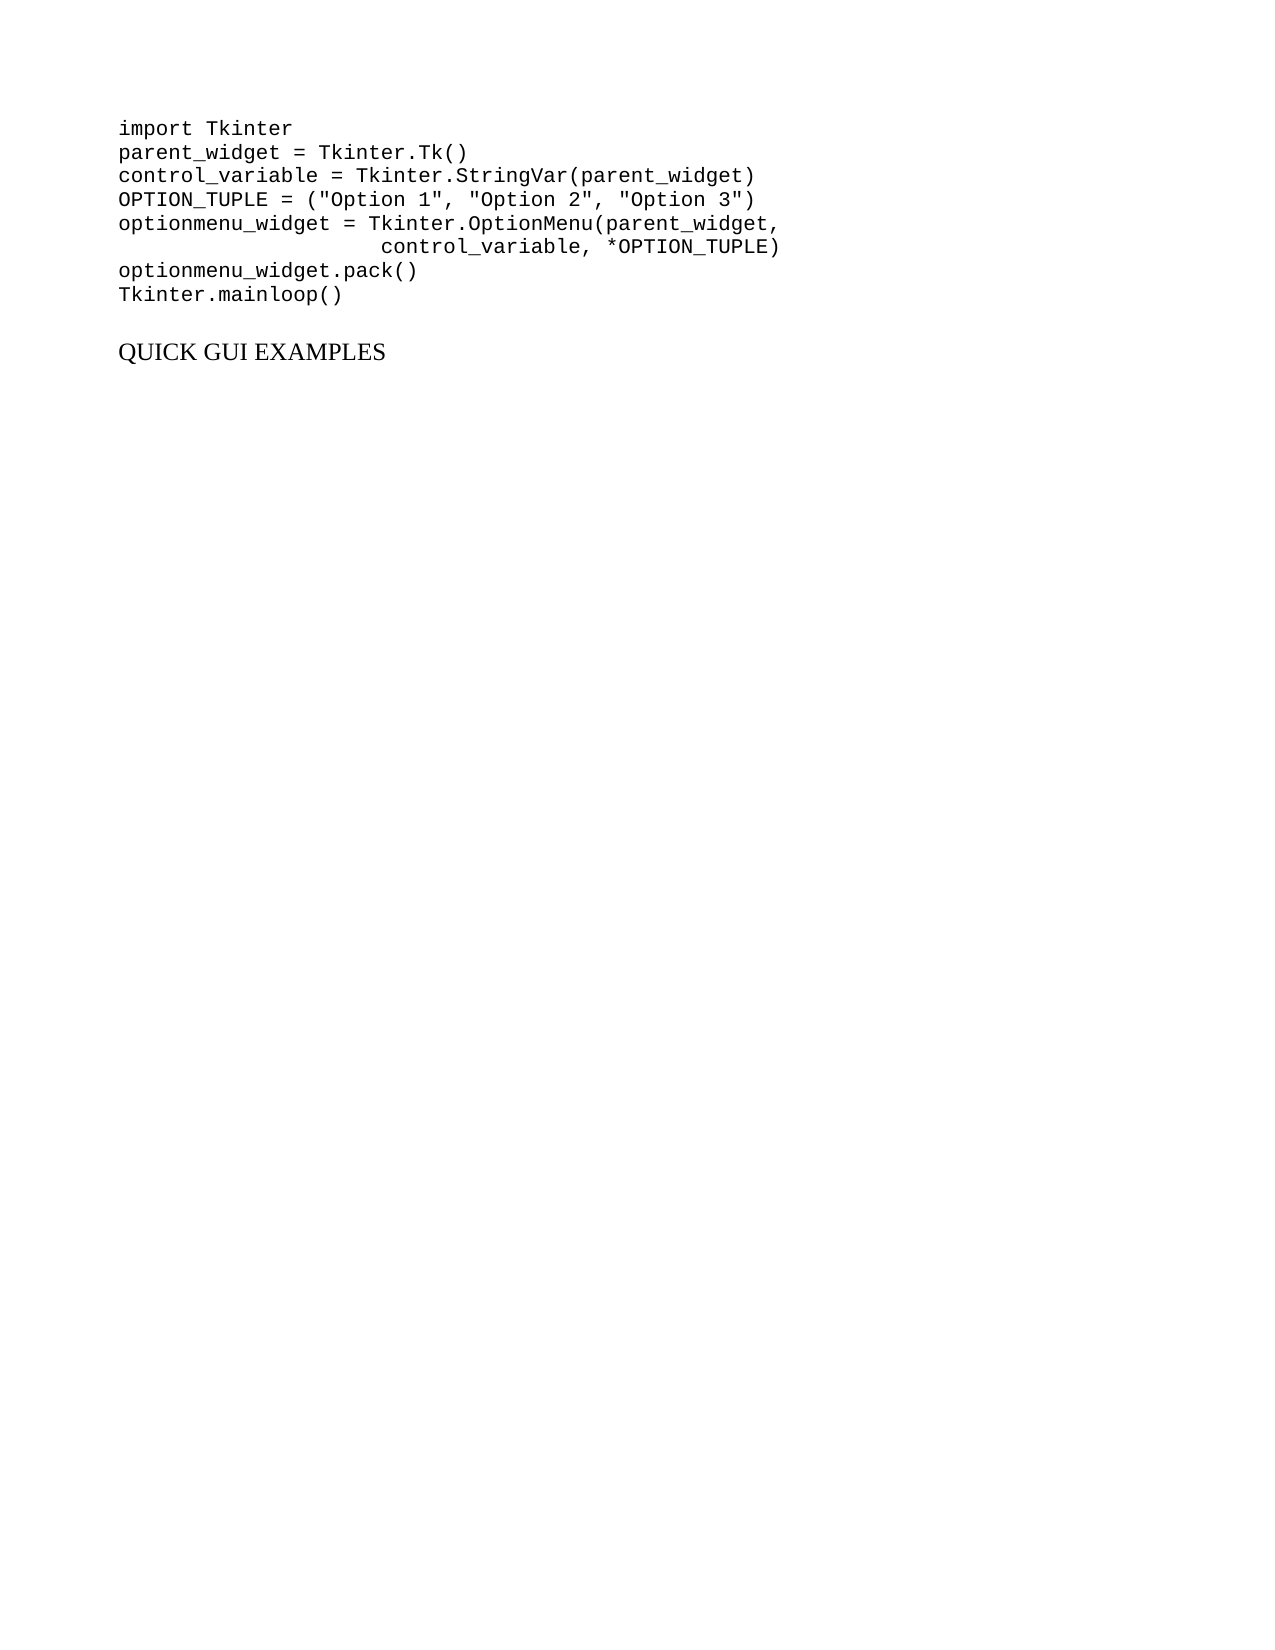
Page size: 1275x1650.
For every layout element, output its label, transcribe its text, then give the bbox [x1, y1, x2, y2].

text control_variable, *OPTION_TUPLE) [118, 236, 1157, 260]
text optionmenu_widget = Tkinter.OptionMenu(parent_widget, [118, 213, 1157, 236]
text OPTION_TUPLE = ("Option 1", "Option 2", "Option 3") [118, 189, 1157, 213]
text parent_widget = Tkinter.Tk() [118, 142, 1157, 165]
text Tkinter.mainloop() [118, 284, 1157, 307]
text control_variable = Tkinter.StringVar(parent_widget) [118, 165, 1157, 189]
text QUICK GUI EXAMPLES [118, 337, 1157, 366]
text import Tkinter [118, 118, 1157, 142]
text optionmenu_widget.pack() [118, 260, 1157, 284]
